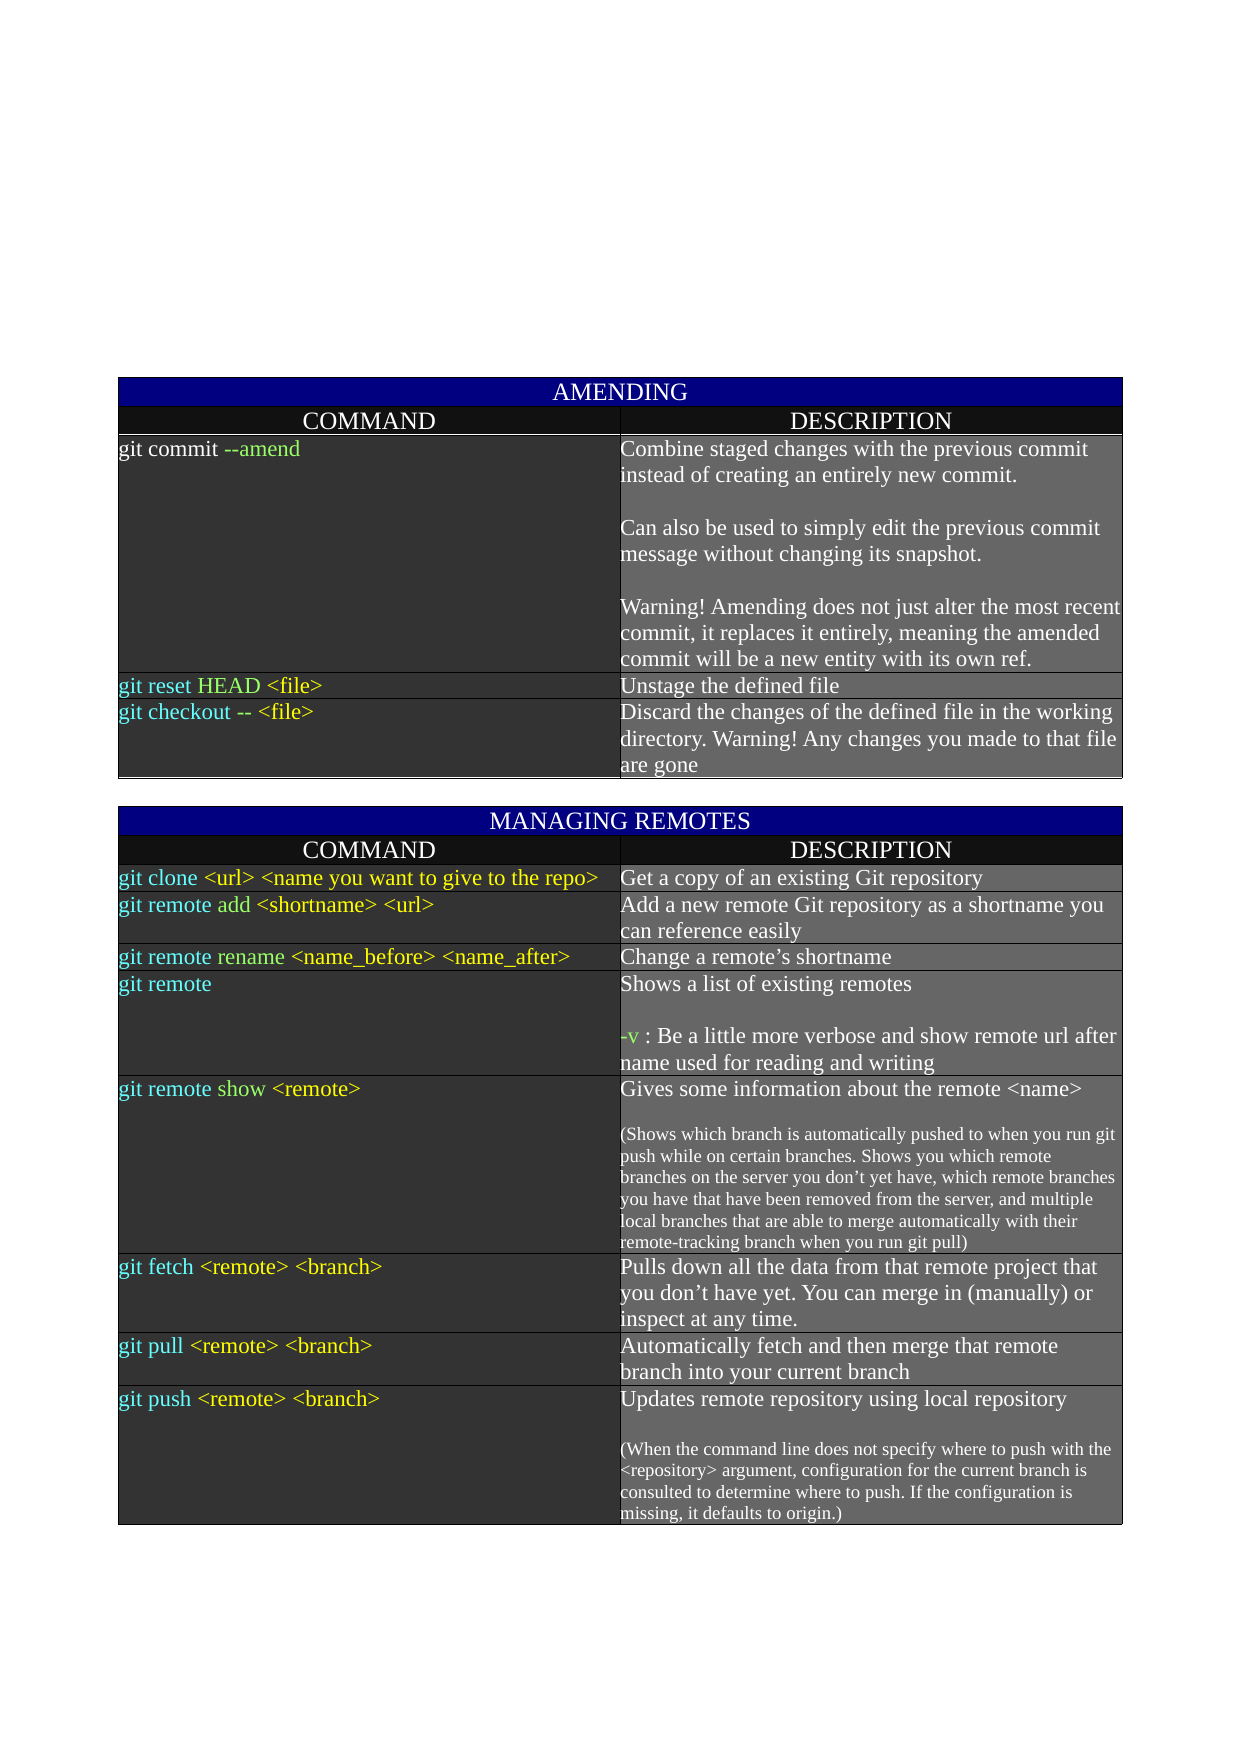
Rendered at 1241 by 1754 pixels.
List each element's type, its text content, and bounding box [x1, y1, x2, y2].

table_cell git remote add <shortname> <url> [119, 892, 620, 943]
table_cell git remote show <remote> [119, 1076, 620, 1253]
table_cell Updates remote repository using local repository (When the command line does not specify where to push with the <repository> argument, configuration for the current branch is consulted to determine where to push. If the configuration is missing, it defaults to origin.) [621, 1386, 1122, 1524]
table_cell COMMAND [119, 836, 620, 864]
table_cell COMMAND [119, 407, 620, 434]
table_cell Discard the changes of the defined file in the working directory. Warning! Any changes you made to that file are gone [621, 699, 1122, 777]
table_cell git fetch <remote> <branch> [119, 1254, 620, 1332]
table_cell Add a new remote Git repository as a shortname you can reference easily [621, 892, 1122, 943]
table_cell git commit --amend [119, 436, 620, 672]
table_cell git remote [119, 971, 620, 1075]
table_cell git clone <url> <name you want to give to the repo> [119, 865, 620, 891]
table_cell DESCRIPTION [621, 407, 1122, 434]
table_cell Gives some information about the remote <name> (Shows which branch is automatically pushed to when you run git push while on certain branches. Shows you which remote branches on the server you don’t yet have, which remote branches you have that have been removed from the server, and multiple local branches that are able to merge automatically with their remote-tracking branch when you run git pull) [621, 1076, 1122, 1253]
table_cell git checkout -- <file> [119, 699, 620, 777]
table_header MANAGING REMOTES [119, 807, 1122, 835]
table_cell Pulls down all the data from that remote project that you don’t have yet. You can merge in (manually) or inspect at any time. [621, 1254, 1122, 1332]
table_cell git remote rename <name_before> <name_after> [119, 944, 620, 970]
table_cell Combine staged changes with the previous commit instead of creating an entirely new commit. Can also be used to simply edit the previous commit message without changing its snapshot. Warning! Amending does not just alter the most recent commit, it replaces it entirely, meaning the amended commit will be a new entity with its own ref. [621, 436, 1122, 672]
table_cell Unstage the defined file [621, 673, 1122, 698]
table_cell Change a remote’s shortname [621, 944, 1122, 970]
table_cell Shows a list of existing remotes -v : Be a little more verbose and show remote url after name used for reading and writing [621, 971, 1122, 1075]
table_cell Get a copy of an existing Git repository [621, 865, 1122, 891]
table_cell Automatically fetch and then merge that remote branch into your current branch [621, 1333, 1122, 1385]
table_cell DESCRIPTION [621, 836, 1122, 864]
table_cell git pull <remote> <branch> [119, 1333, 620, 1385]
table_header AMENDING [119, 378, 1122, 406]
table_cell git push <remote> <branch> [119, 1386, 620, 1524]
table_cell git reset HEAD <file> [119, 673, 620, 698]
